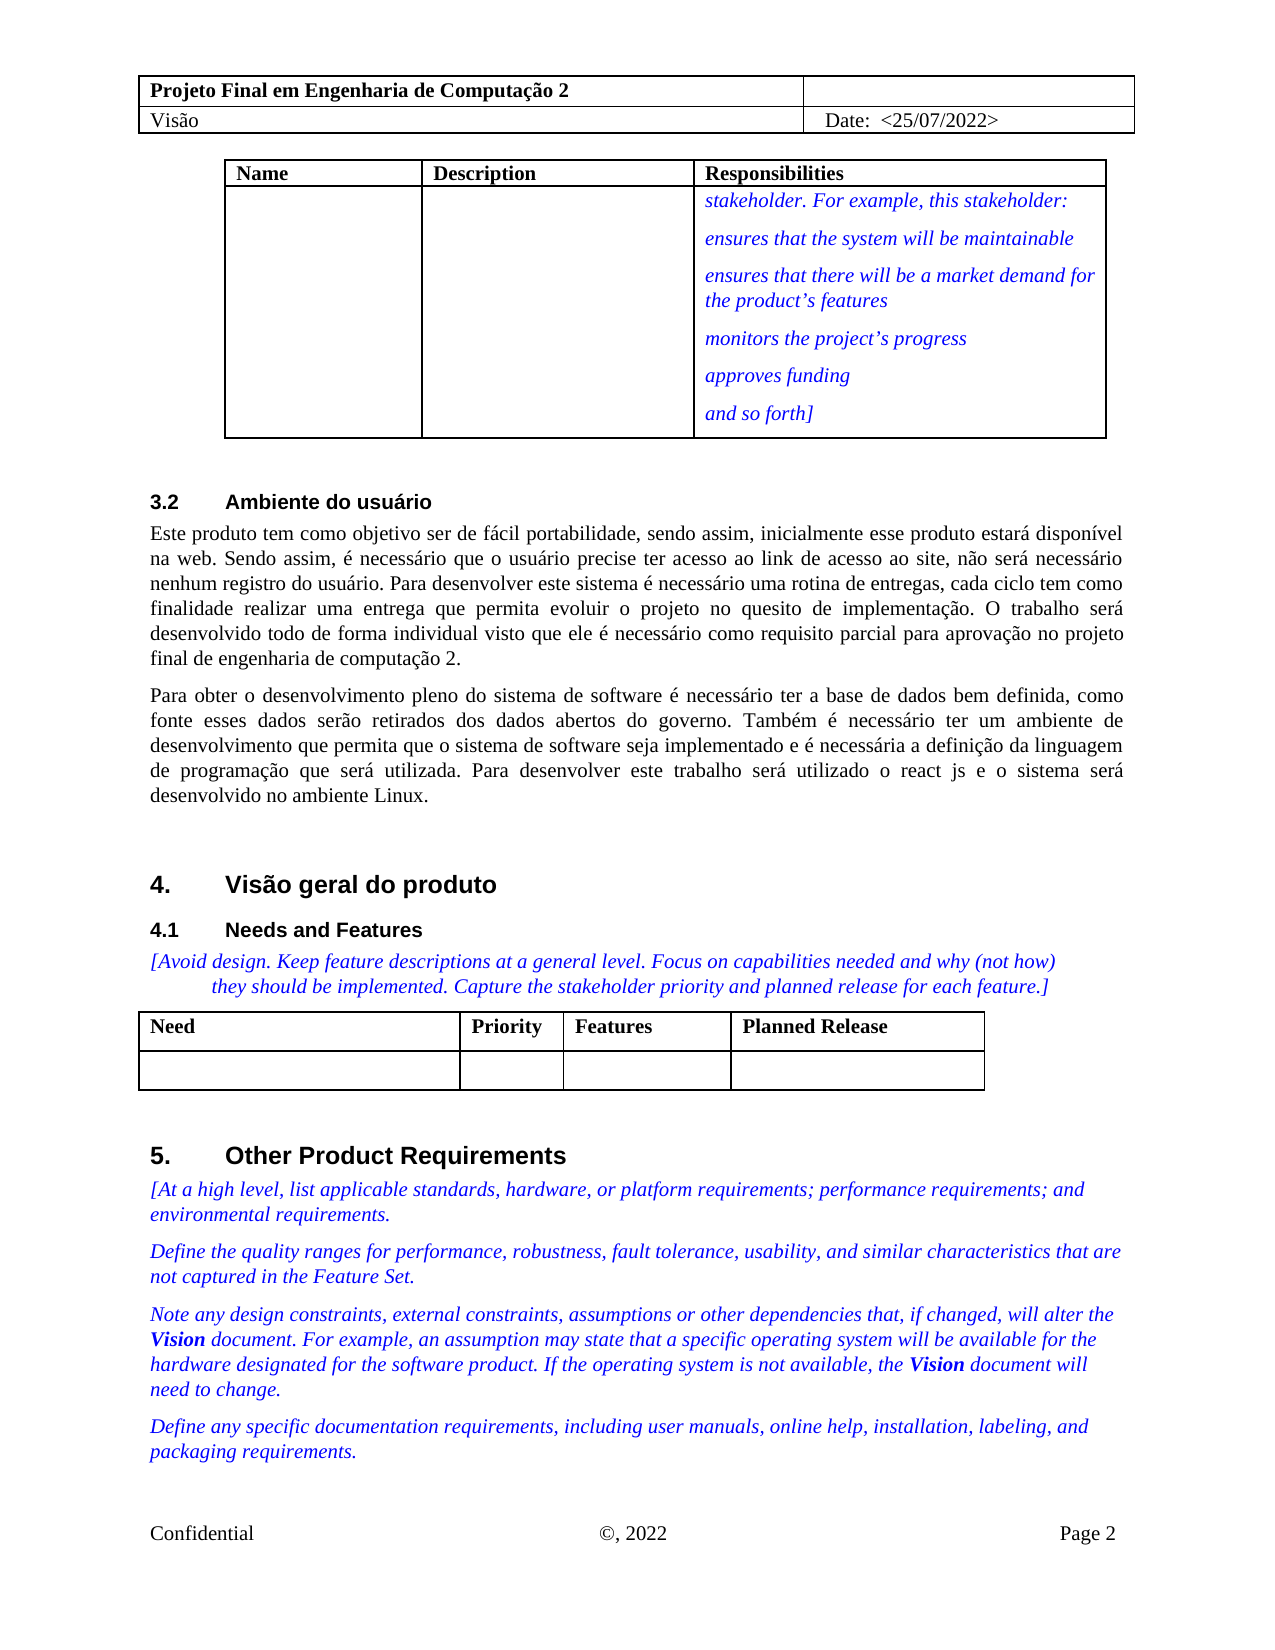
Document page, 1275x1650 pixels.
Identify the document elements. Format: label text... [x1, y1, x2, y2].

text Para obter o desenvolvimento pleno do sistema de software é necessário ter a base de dados bem definida, como fonte esses dados serão retirados dos dados abertos do governo. Também é necessário ter um ambiente de desenvolvimento que permita que o sistema de software seja implementado e é necessária a definição da linguagem de programação que será utilizada. Para desenvolver este trabalho será utilizado o react js e o sistema será desenvolvido no ambiente Linux. [150, 682, 1125, 807]
table_header Priority [461, 1013, 563, 1050]
table_cell [732, 1052, 984, 1089]
table_cell [564, 1052, 730, 1089]
table_header Name [226, 161, 421, 185]
text Note any design constraints, external constraints, assumptions or other dependencies that, if changed, will alter the Vision document. For example, an assumption may state that a specific operating system will be available for the hardware designated for the software product. If the operating system is not available, the Vision document will need to change. [150, 1301, 1125, 1401]
table_cell [226, 187, 421, 437]
subtitle Ambiente do usuário [150, 488, 1125, 513]
text [Avoid design. Keep feature descriptions at a general level. Focus on capabilities needed and why (not how) they should be implemented. Capture the stakeholder priority and planned release for each feature.] [150, 948, 1125, 998]
table_cell [461, 1052, 563, 1089]
table_header Responsibilities [695, 161, 1105, 185]
subtitle Other Product Requirements [150, 1141, 1125, 1169]
table_header Description [423, 161, 693, 185]
table_cell stakeholder. For example, this stakeholder: ensures that the system will be maintainable ensures that there will be a market demand for the product’s features monitors the project’s progress approves funding and so forth] [695, 187, 1105, 437]
text Define any specific documentation requirements, including user manuals, online help, installation, labeling, and packaging requirements. [150, 1413, 1125, 1463]
table_header Features [564, 1013, 730, 1050]
text Este produto tem como objetivo ser de fácil portabilidade, sendo assim, inicialmente esse produto estará disponível na web. Sendo assim, é necessário que o usuário precise ter acesso ao link de acesso ao site, não será necessário nenhum registro do usuário. Para desenvolver este sistema é necessário uma rotina de entregas, cada ciclo tem como finalidade realizar uma entrega que permita evoluir o projeto no quesito de implementação. O trabalho será desenvolvido todo de forma individual visto que ele é necessário como requisito parcial para aprovação no projeto final de engenharia de computação 2. [150, 520, 1125, 670]
text Define the quality ranges for performance, robustness, fault tolerance, usability, and similar characteristics that are not captured in the Feature Set. [150, 1238, 1125, 1288]
table_header Planned Release [732, 1013, 984, 1050]
table_cell [140, 1052, 459, 1089]
subtitle Needs and Features [150, 917, 1125, 942]
text [At a high level, list applicable standards, hardware, or platform requirements; performance requirements; and environmental requirements. [150, 1176, 1125, 1226]
table_header Need [140, 1013, 459, 1050]
table_cell [423, 187, 693, 437]
subtitle Visão geral do produto [150, 870, 1125, 898]
